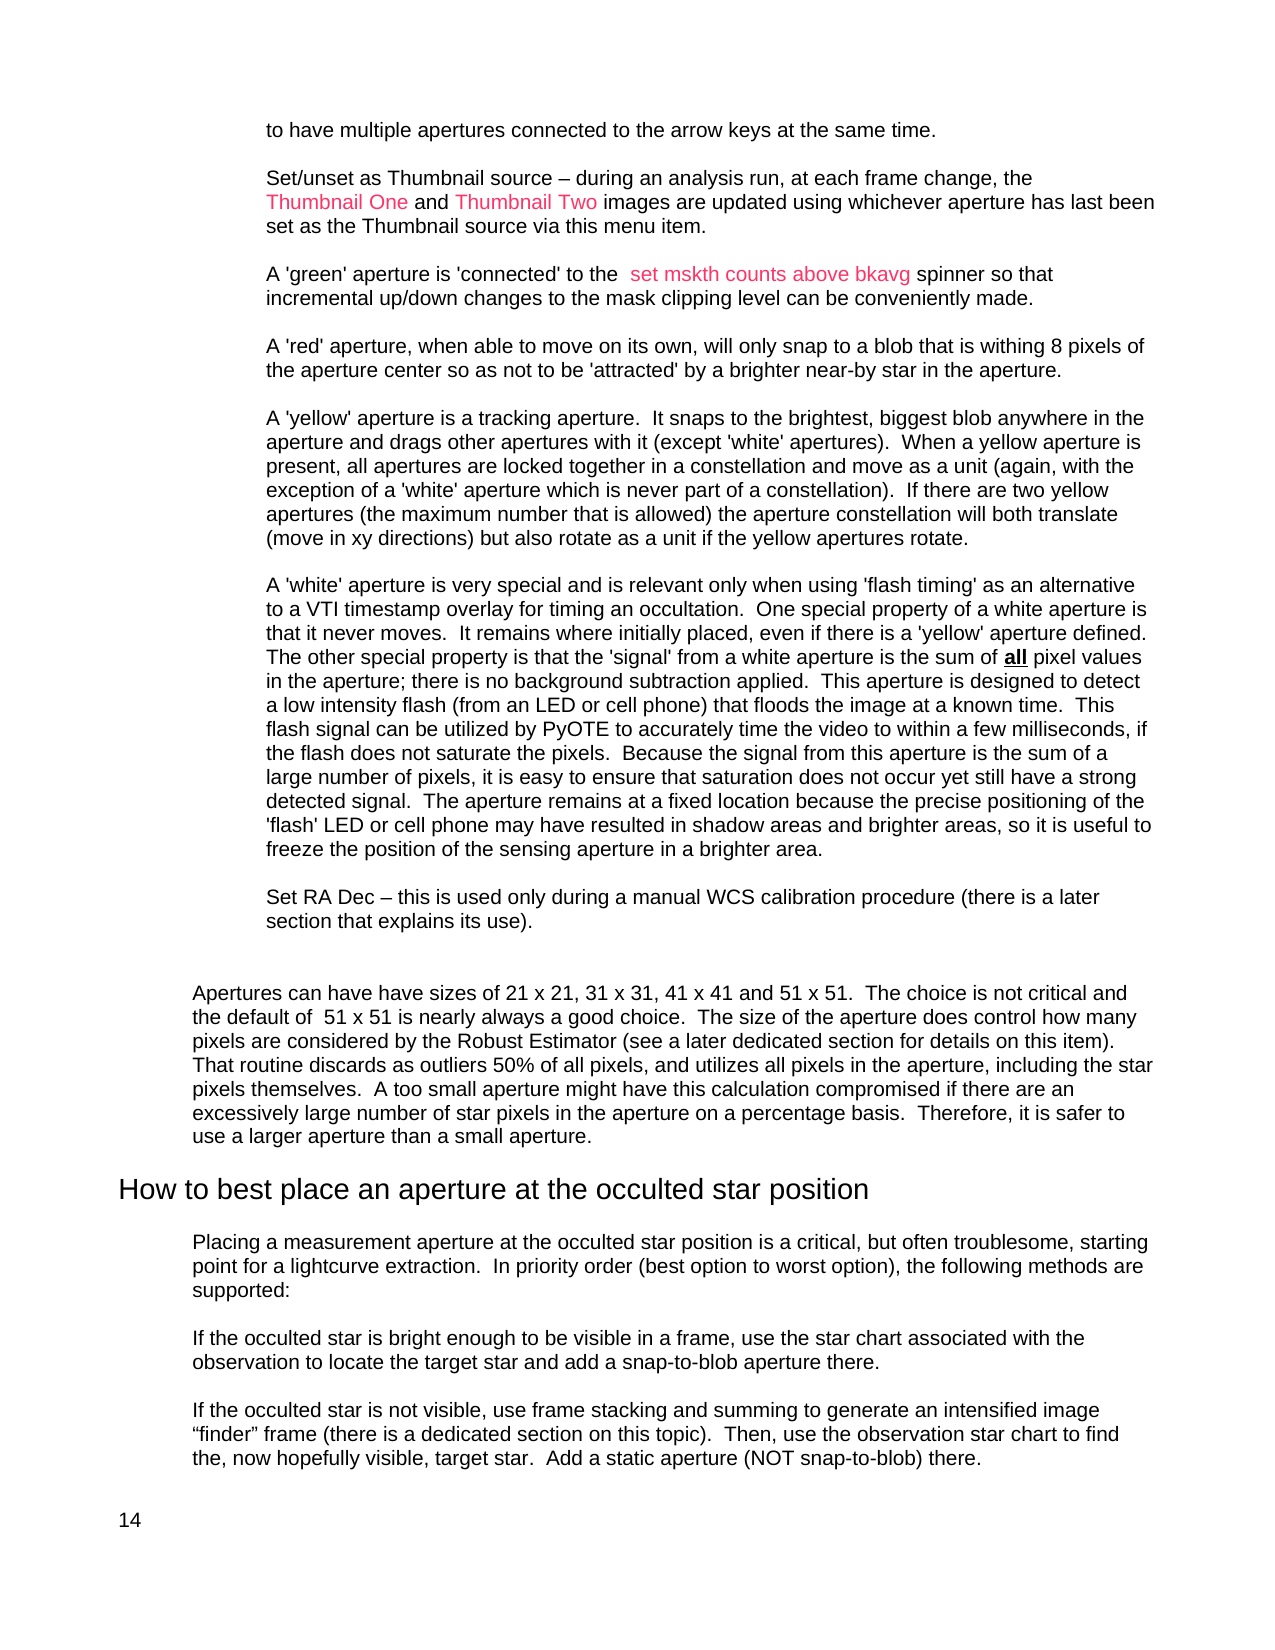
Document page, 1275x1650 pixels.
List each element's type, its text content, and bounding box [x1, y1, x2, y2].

text A 'yellow' aperture is a tracking aperture. It snaps to the brightest, biggest blob anywhere in the aperture and drags other apertures with it (except 'white' apertures). When a yellow aperture is present, all apertures are locked together in a constellation and move as a unit (again, with the exception of a 'white' aperture which is never part of a constellation). If there are two yellow apertures (the maximum number that is allowed) the aperture constellation will both translate (move in xy directions) but also rotate as a unit if the yellow apertures rotate. [266, 406, 1157, 549]
text Apertures can have have sizes of 21 x 21, 31 x 31, 41 x 41 and 51 x 51. The choice is not critical and the default of 51 x 51 is nearly always a good choice. The size of the aperture does control how many pixels are considered by the Robust Estimator (see a later dedicated section for details on this item). That routine discards as outliers 50% of all pixels, and utilizes all pixels in the aperture, including the star pixels themselves. A too small aperture might have this calculation compromised if there are an excessively large number of star pixels in the aperture on a percentage basis. Therefore, it is safer to use a larger aperture than a small aperture. [192, 981, 1157, 1148]
text A 'green' aperture is 'connected' to the set mskth counts above bkavg spinner so that incremental up/down changes to the mask clipping level can be conveniently made. [266, 262, 1157, 310]
text A 'white' aperture is very special and is relevant only when using 'flash timing' as an alternative to a VTI timestamp overlay for timing an occultation. One special property of a white aperture is that it never moves. It remains where initially placed, even if there is a 'yellow' aperture defined. The other special property is that the 'signal' from a white aperture is the sum of all pixel values in the aperture; there is no background subtraction applied. This aperture is designed to detect a low intensity flash (from an LED or cell phone) that floods the image at a known time. This flash signal can be utilized by PyOTE to accurately time the video to within a few milliseconds, if the flash does not saturate the pixels. Because the signal from this aperture is the sum of a large number of pixels, it is easy to ensure that saturation does not occur yet still have a strong detected signal. The aperture remains at a fixed location because the precise positioning of the 'flash' LED or cell phone may have resulted in shadow areas and brighter areas, so it is useful to freeze the position of the sensing aperture in a brighter area. [266, 573, 1157, 861]
text Placing a measurement aperture at the occulted star position is a critical, but often troublesome, starting point for a lightcurve extraction. In priority order (best option to worst option), the following methods are supported: [192, 1230, 1157, 1302]
text Set/unset as Thumbnail source – during an analysis run, at each frame change, the Thumbnail One and Thumbnail Two images are updated using whichever aperture has last been set as the Thumbnail source via this menu item. [266, 166, 1157, 238]
text Set RA Dec – this is used only during a manual WCS calibration procedure (there is a later section that explains its use). [266, 885, 1157, 933]
text to have multiple apertures connected to the arrow keys at the same time. [266, 118, 1157, 142]
text A 'red' aperture, when able to move on its own, will only snap to a blob that is withing 8 pixels of the aperture center so as not to be 'attracted' by a brighter near-by star in the aperture. [266, 334, 1157, 382]
text How to best place an aperture at the occulted star position [118, 1172, 1157, 1206]
text If the occulted star is bright enough to be visible in a frame, use the star chart associated with the observation to locate the target star and add a snap-to-blob aperture there. [192, 1326, 1157, 1373]
text If the occulted star is not visible, use frame stacking and summing to generate an intensified image “finder” frame (there is a dedicated section on this topic). Then, use the observation star chart to find the, now hopefully visible, target star. Add a static aperture (NOT snap-to-blob) there. [192, 1397, 1157, 1469]
